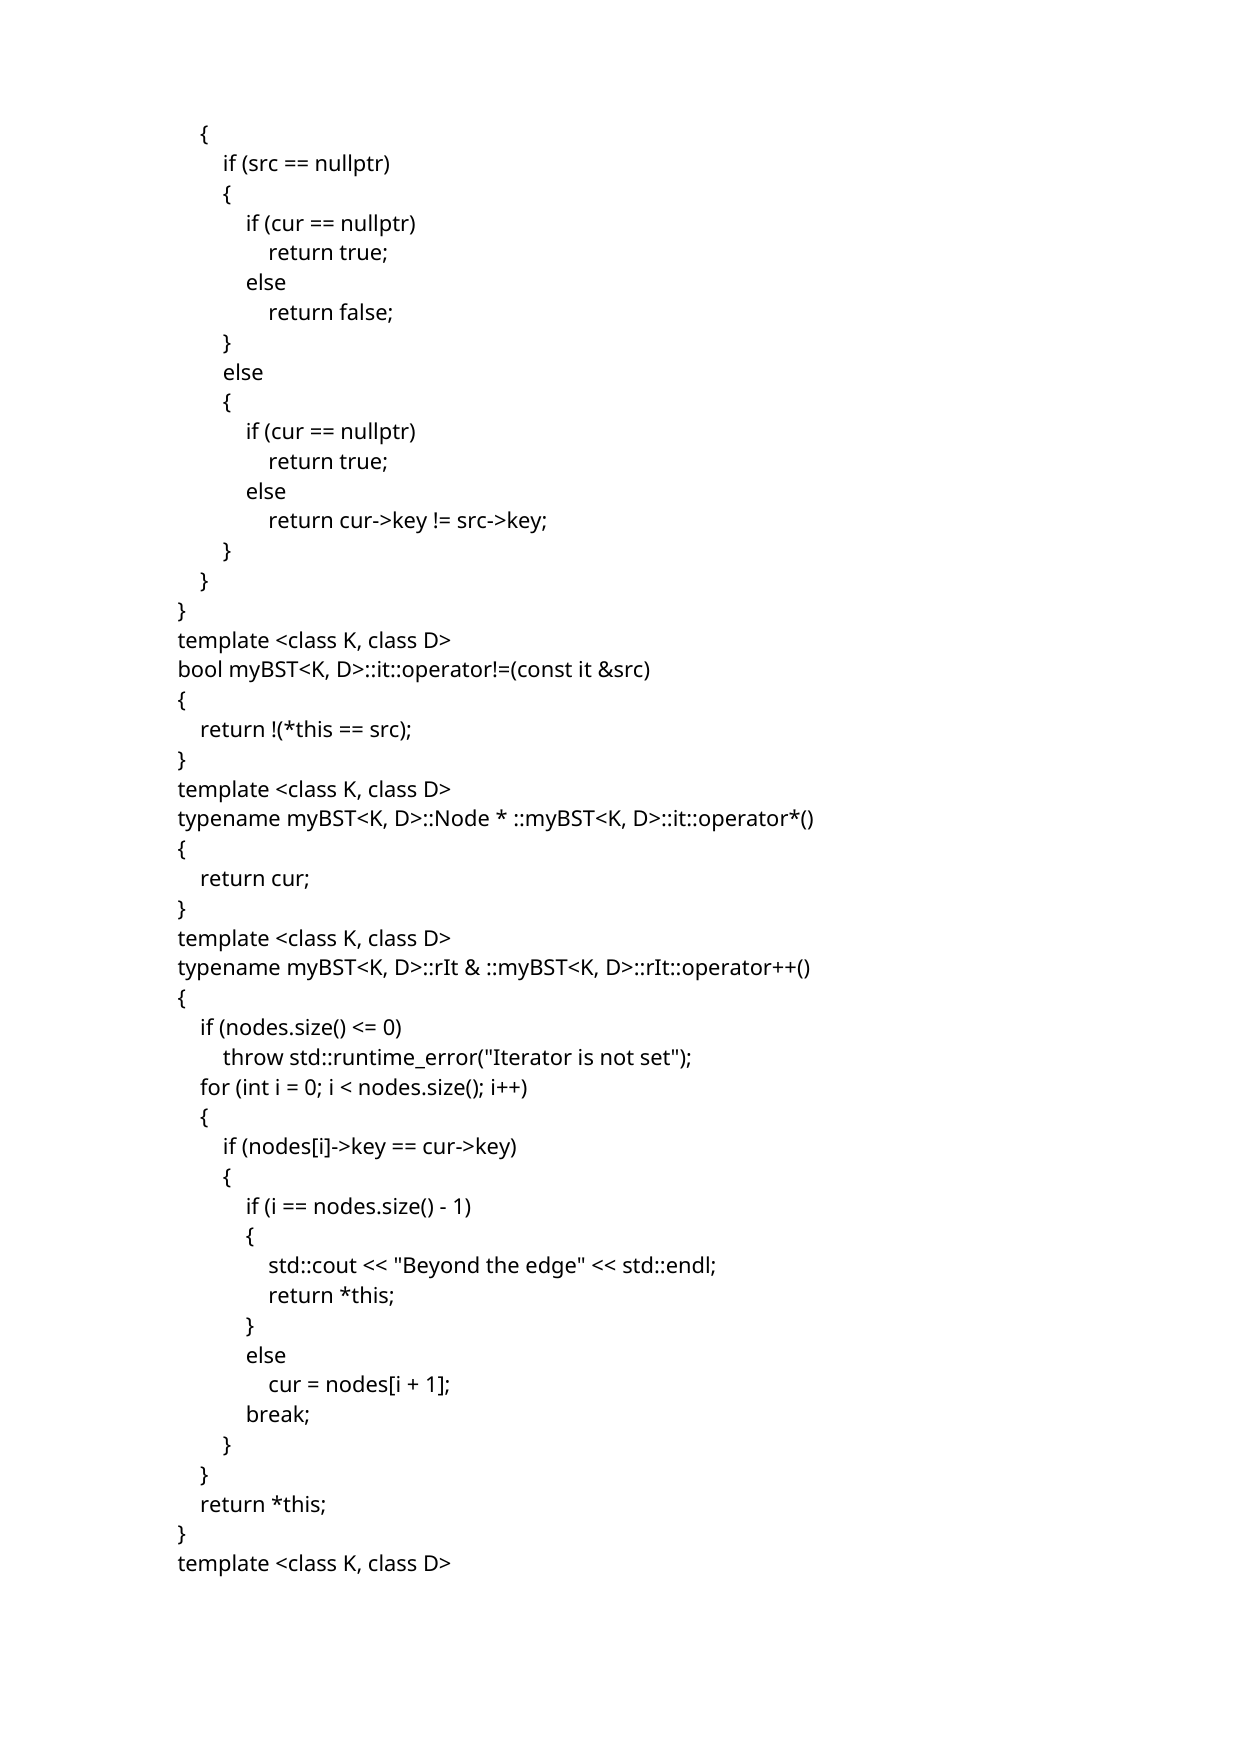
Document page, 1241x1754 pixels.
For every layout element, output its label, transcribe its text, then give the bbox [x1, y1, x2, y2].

text return true; [177, 446, 1152, 476]
text } [177, 327, 1152, 356]
text break; [177, 1399, 1152, 1429]
text { [177, 178, 1152, 207]
text else [177, 267, 1152, 297]
text throw std::runtime_error("Iterator is not set"); [177, 1042, 1152, 1071]
text std::cout << "Beyond the edge" << std::endl; [177, 1250, 1152, 1280]
text if (src == nullptr) [177, 148, 1152, 178]
text return *this; [177, 1280, 1152, 1310]
text { [177, 684, 1152, 714]
text for (int i = 0; i < nodes.size(); i++) [177, 1071, 1152, 1101]
text else [177, 1339, 1152, 1369]
text { [177, 1101, 1152, 1131]
text { [177, 982, 1152, 1012]
text if (cur == nullptr) [177, 207, 1152, 237]
text { [177, 833, 1152, 863]
text template <class K, class D> [177, 1548, 1152, 1578]
text cur = nodes[i + 1]; [177, 1369, 1152, 1399]
text template <class K, class D> [177, 773, 1152, 803]
text return cur->key != src->key; [177, 505, 1152, 535]
text else [177, 476, 1152, 505]
text return *this; [177, 1488, 1152, 1518]
text if (nodes[i]->key == cur->key) [177, 1131, 1152, 1161]
text } [177, 1429, 1152, 1459]
text typename myBST<K, D>::rIt & ::myBST<K, D>::rIt::operator++() [177, 952, 1152, 982]
text return !(*this == src); [177, 714, 1152, 744]
text if (i == nodes.size() - 1) [177, 1191, 1152, 1220]
text return true; [177, 237, 1152, 267]
text { [177, 118, 1152, 148]
text template <class K, class D> [177, 922, 1152, 952]
text else [177, 356, 1152, 386]
text { [177, 1161, 1152, 1191]
text } [177, 893, 1152, 922]
text } [177, 744, 1152, 773]
text template <class K, class D> [177, 624, 1152, 654]
text typename myBST<K, D>::Node * ::myBST<K, D>::it::operator*() [177, 803, 1152, 833]
text } [177, 1459, 1152, 1488]
text return false; [177, 297, 1152, 327]
text if (cur == nullptr) [177, 416, 1152, 446]
text bool myBST<K, D>::it::operator!=(const it &src) [177, 654, 1152, 684]
text } [177, 565, 1152, 595]
text if (nodes.size() <= 0) [177, 1012, 1152, 1042]
text } [177, 1310, 1152, 1339]
text return cur; [177, 863, 1152, 893]
text } [177, 1518, 1152, 1548]
text } [177, 595, 1152, 624]
text } [177, 535, 1152, 565]
text { [177, 386, 1152, 416]
text { [177, 1220, 1152, 1250]
